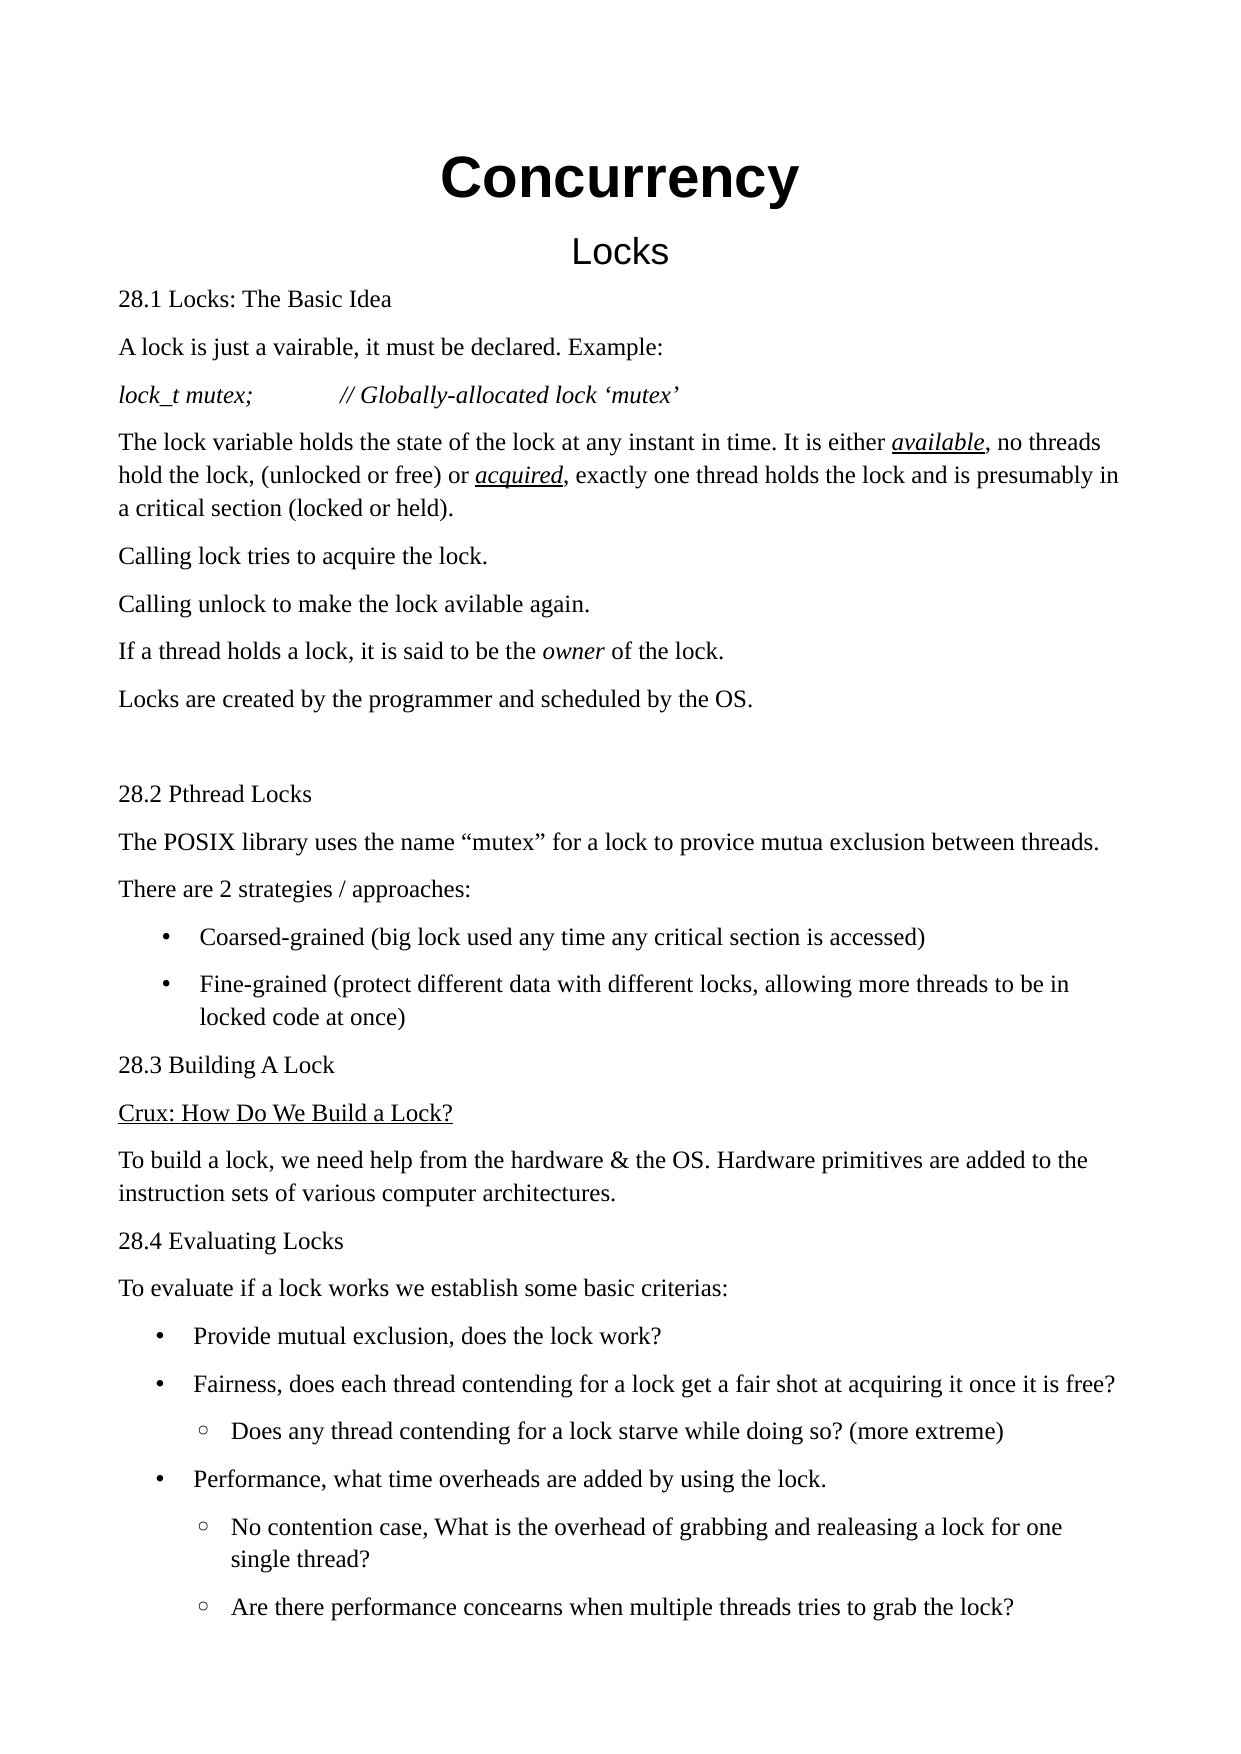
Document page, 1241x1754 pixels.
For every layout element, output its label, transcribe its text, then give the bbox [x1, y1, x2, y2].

text Calling lock tries to acquire the lock. [118, 541, 1122, 570]
list Are there performance concearns when multiple threads tries to grab the lock? [193, 1592, 1122, 1621]
list No contention case, What is the overhead of grabbing and realeasing a lock for one single thread? [193, 1512, 1122, 1573]
list Fine-grained (protect different data with different locks, allowing more threads to be in locked code at once) [162, 969, 1122, 1031]
text 28.2 Pthread Locks [118, 779, 1122, 808]
list Coarsed-grained (big lock used any time any critical section is accessed) [162, 922, 1122, 951]
text If a thread holds a lock, it is said to be the owner of the lock. [118, 636, 1122, 665]
text 28.4 Evaluating Locks [118, 1226, 1122, 1255]
text 28.3 Building A Lock [118, 1050, 1122, 1079]
text Crux: How Do We Build a Lock? [118, 1098, 1122, 1126]
text There are 2 strategies / approaches: [118, 874, 1122, 903]
text To evaluate if a lock works we establish some basic criterias: [118, 1273, 1122, 1302]
list Performance, what time overheads are added by using the lock. [156, 1464, 1122, 1493]
text The POSIX library uses the name “mutex” for a lock to provice mutua exclusion between threads. [118, 827, 1122, 855]
text 28.1 Locks: The Basic Idea [118, 284, 1122, 313]
text To build a lock, we need help from the hardware & the OS. Hardware primitives are added to the instruction sets of various computer architectures. [118, 1145, 1122, 1207]
text lock_t mutex; // Globally-allocated lock ‘mutex’ [118, 380, 1122, 408]
title Concurrency [118, 143, 1122, 210]
list Fairness, does each thread contending for a lock get a fair shot at acquiring it once it is free? [156, 1369, 1122, 1397]
text Locks are created by the programmer and scheduled by the OS. [118, 684, 1122, 713]
text Calling unlock to make the lock avilable again. [118, 589, 1122, 617]
list Does any thread contending for a lock starve while doing so? (more extreme) [193, 1416, 1122, 1445]
subtitle Locks [118, 229, 1122, 272]
text A lock is just a vairable, it must be declared. Example: [118, 332, 1122, 361]
list Provide mutual exclusion, does the lock work? [156, 1321, 1122, 1350]
text The lock variable holds the state of the lock at any instant in time. It is either available, no threads hold the lock, (unlocked or free) or acquired, exactly one thread holds the lock and is presumably in a critical section (locked or held). [118, 427, 1122, 522]
